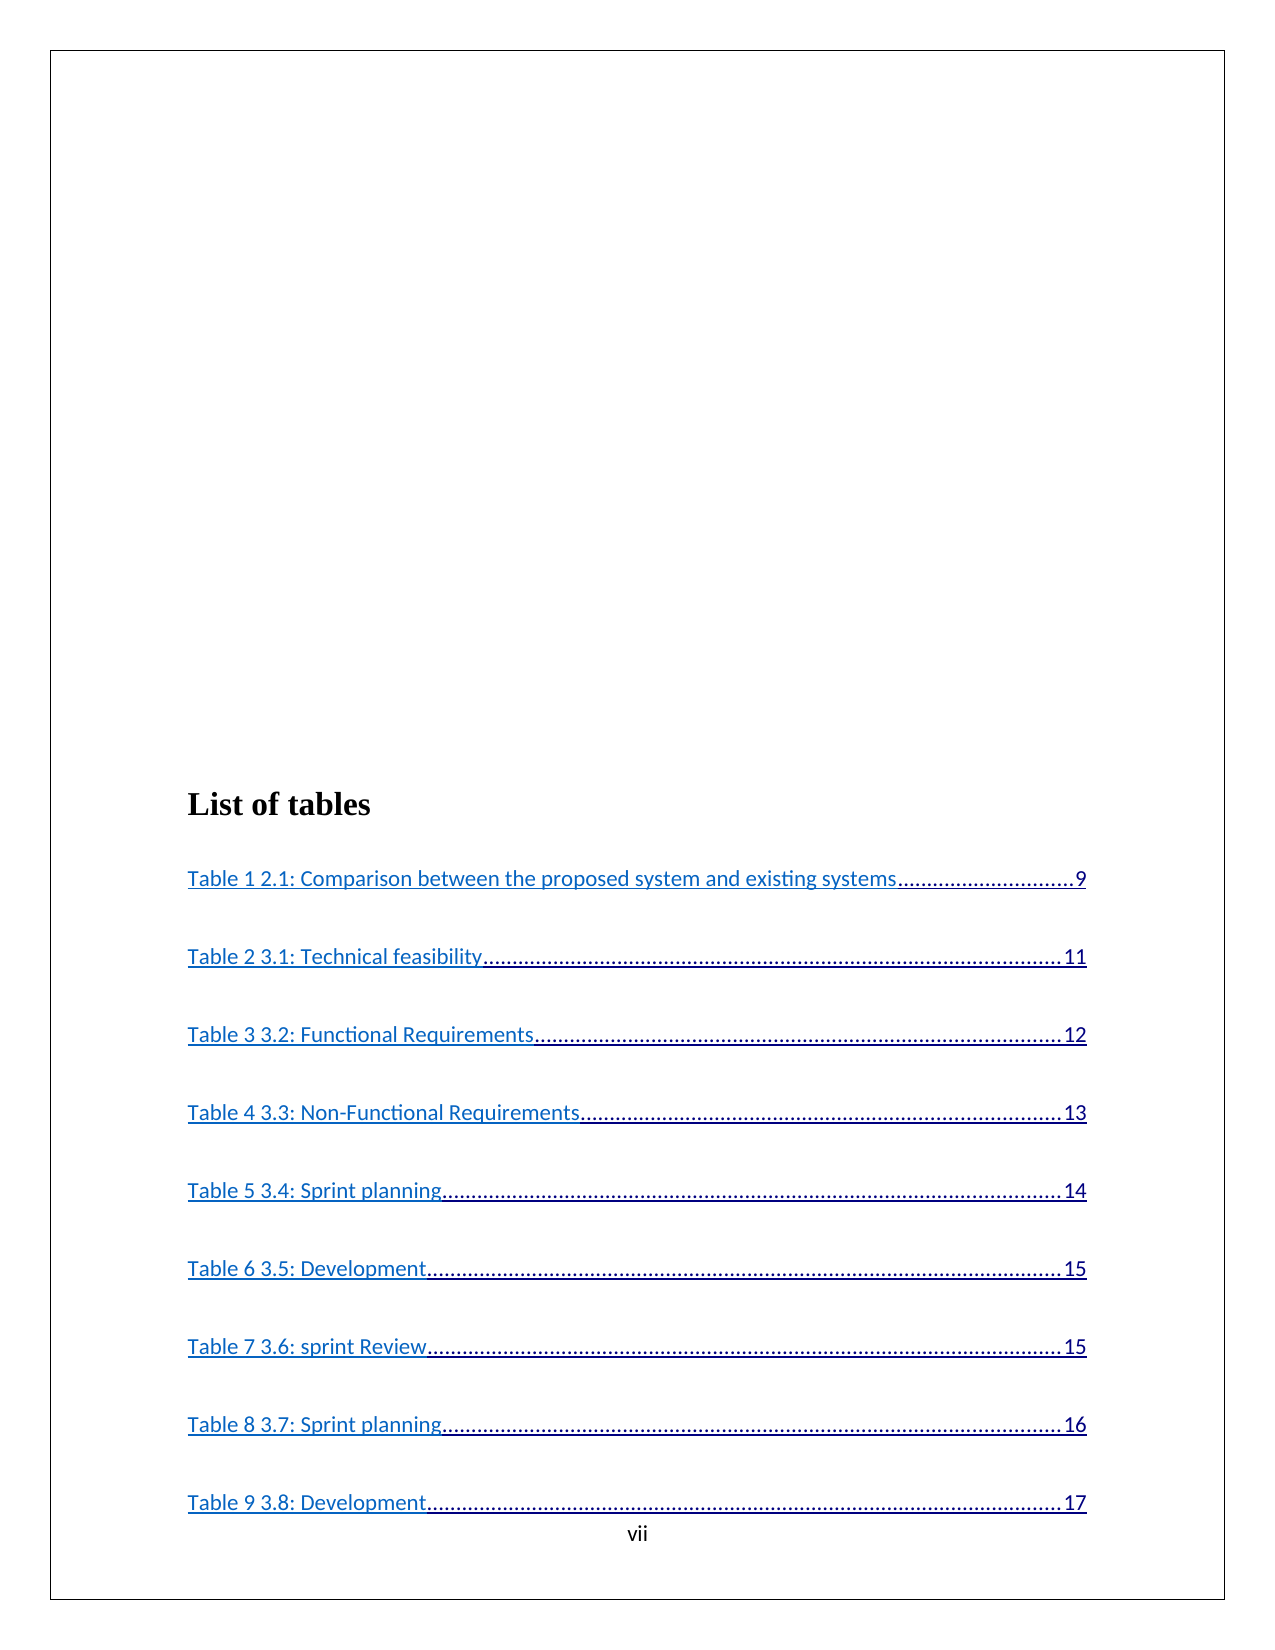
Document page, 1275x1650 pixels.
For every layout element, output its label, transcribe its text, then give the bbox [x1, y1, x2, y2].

text Table 4 3.3: Non-Functional Requirements 13 [187, 1098, 1087, 1122]
text List of tables [187, 784, 1087, 822]
text Table 2 3.1: Technical feasibility 11 [187, 942, 1087, 966]
text Table 7 3.6: sprint Review 15 [187, 1332, 1087, 1356]
text Table 9 3.8: Development 17 [187, 1488, 1087, 1512]
text Table 5 3.4: Sprint planning 14 [187, 1176, 1087, 1200]
text Table 6 3.5: Development 15 [187, 1254, 1087, 1278]
text Table 3 3.2: Functional Requirements 12 [187, 1020, 1087, 1044]
text Table 8 3.7: Sprint planning 16 [187, 1410, 1087, 1434]
text Table 1 2.1: Comparison between the proposed system and existing systems 9 [187, 864, 1087, 892]
